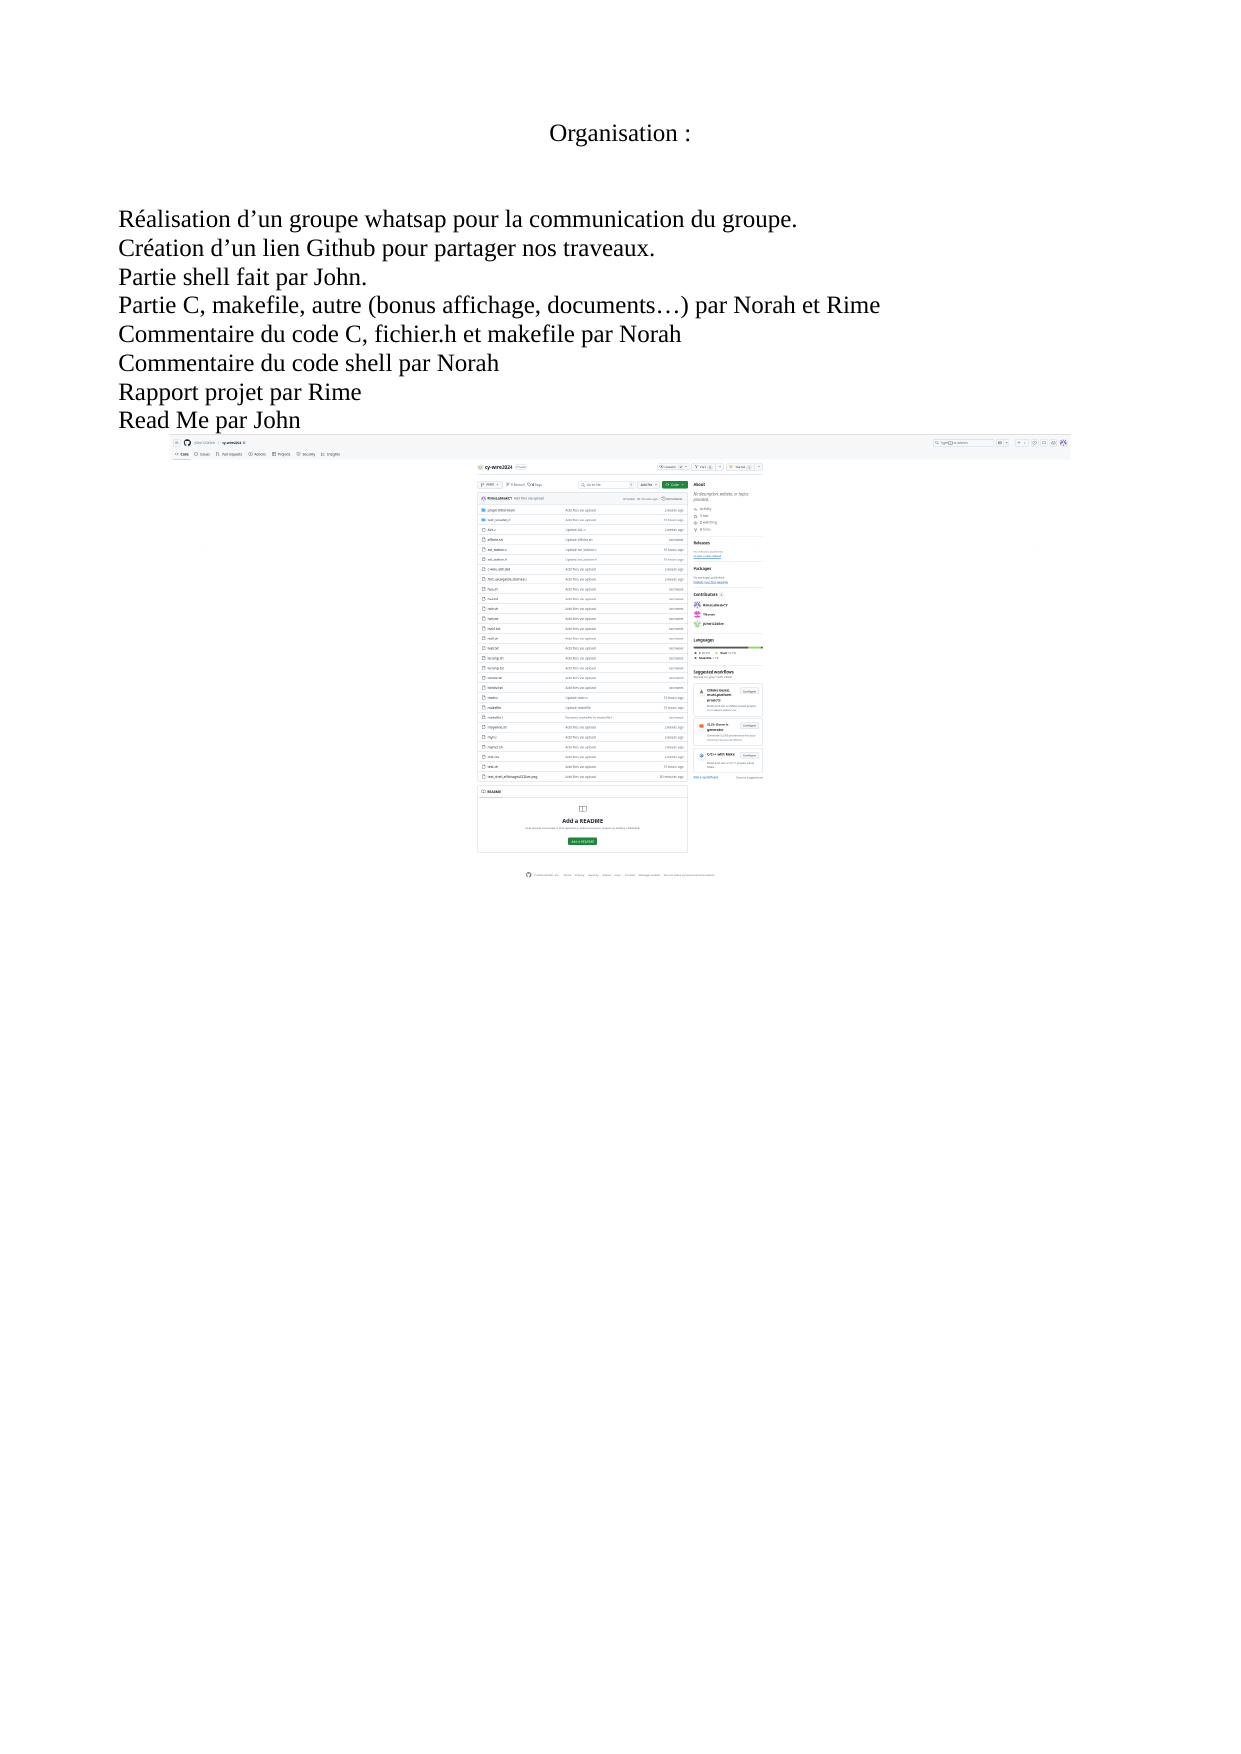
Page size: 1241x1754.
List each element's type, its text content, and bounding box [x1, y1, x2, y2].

text Commentaire du code shell par Norah [118, 348, 1122, 377]
text Read Me par John [118, 406, 1122, 434]
text Commentaire du code C, fichier.h et makefile par Norah [118, 319, 1122, 348]
text Création d’un lien Github pour partager nos traveaux. [118, 233, 1122, 262]
text Réalisation d’un groupe whatsap pour la communication du groupe. [118, 204, 1122, 233]
text Organisation : [118, 118, 1122, 147]
text Rapport projet par Rime [118, 377, 1122, 406]
text Partie C, makefile, autre (bonus affichage, documents…) par Norah et Rime [118, 291, 1122, 319]
picture [169, 434, 1071, 890]
text Partie shell fait par John. [118, 262, 1122, 291]
